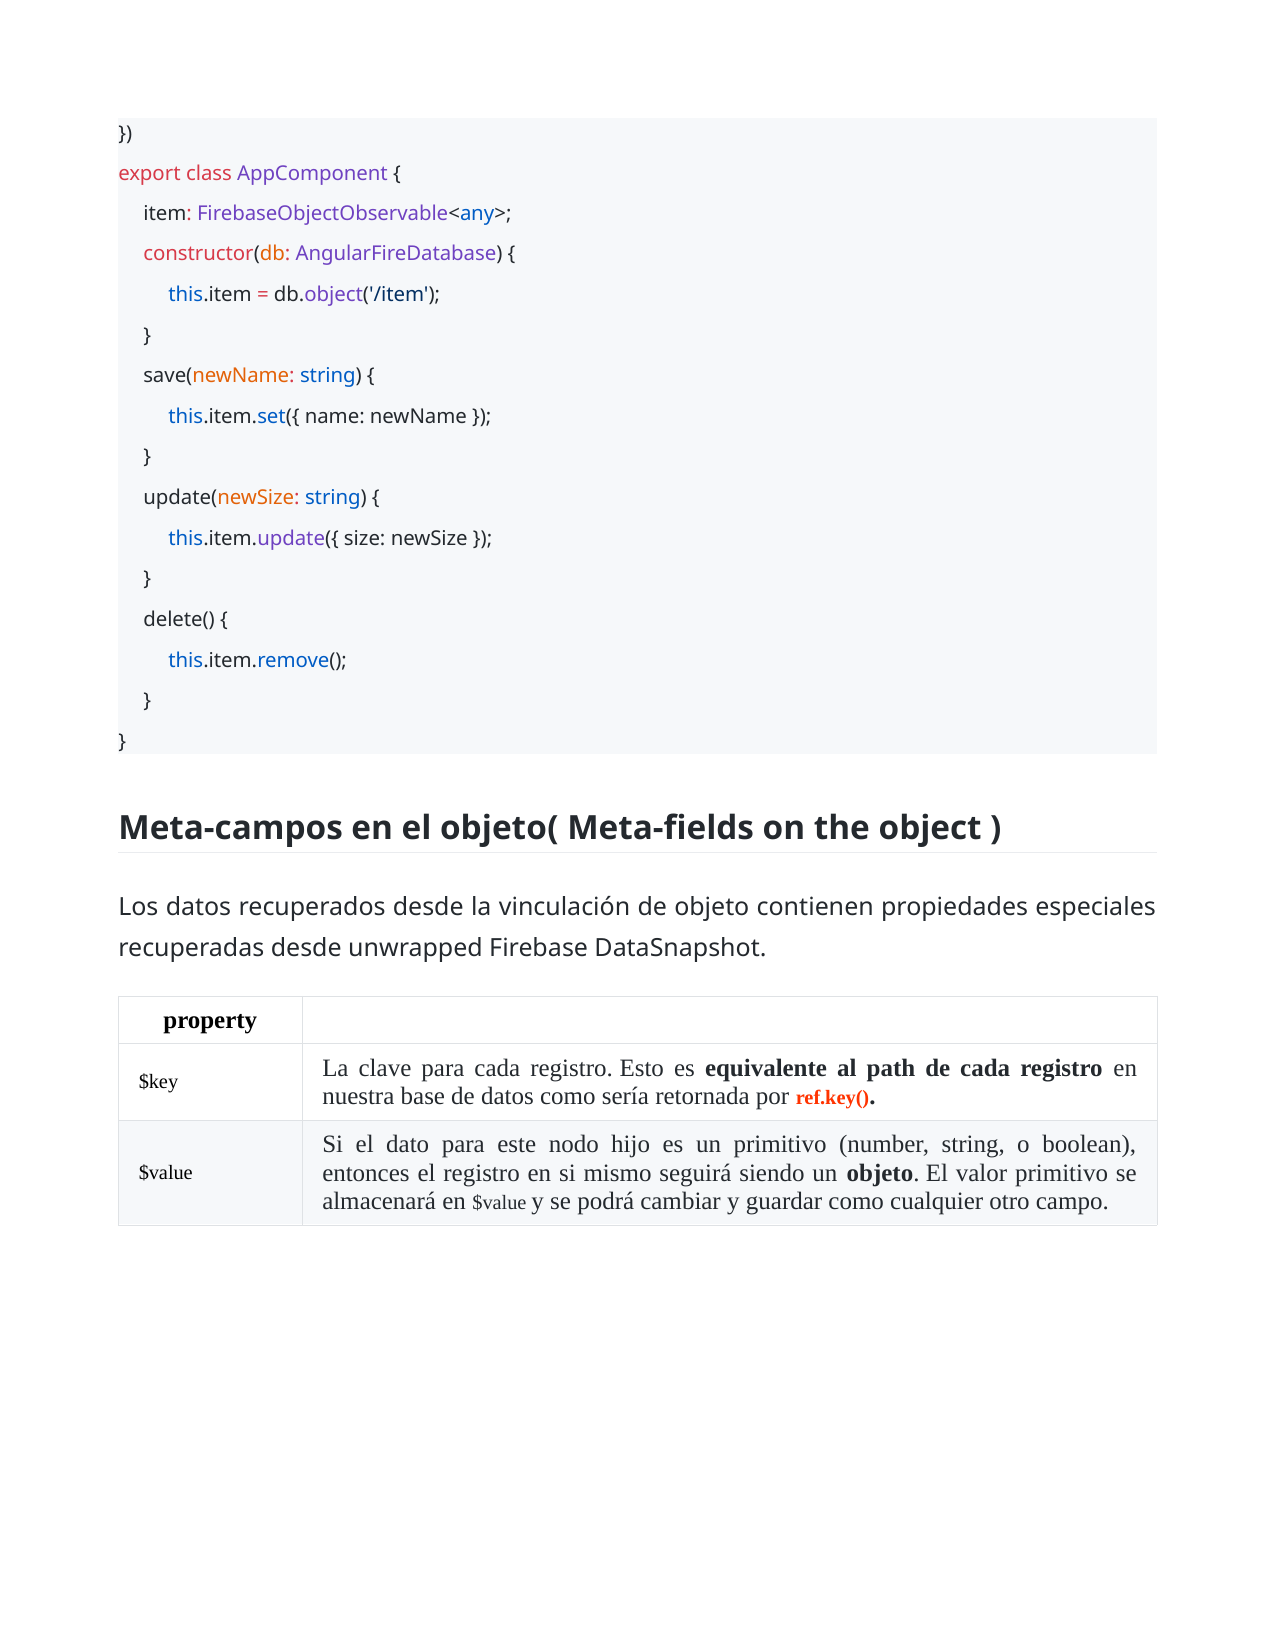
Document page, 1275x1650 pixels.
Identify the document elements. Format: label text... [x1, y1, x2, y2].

text export class AppComponent { [118, 158, 1157, 186]
text } [118, 320, 1157, 348]
text save(newName: string) { [118, 361, 1157, 389]
table_cell La clave para cada registro. Esto es equivalente al path de cada registro en nuestra base de datos como sería retornada por ref.key(). [303, 1044, 1157, 1119]
text delete() { [118, 604, 1157, 633]
text } [118, 686, 1157, 714]
text }) [118, 118, 1157, 146]
table_header [303, 997, 1157, 1043]
text update(newSize: string) { [118, 483, 1157, 511]
table_cell $value [119, 1121, 302, 1224]
text item: FirebaseObjectObservable<any>; [118, 198, 1157, 226]
text this.item.remove(); [118, 645, 1157, 673]
text this.item.set({ name: newName }); [118, 401, 1157, 429]
text constructor(db: AngularFireDatabase) { [118, 239, 1157, 267]
text Los datos recuperados desde la vinculación de objeto contienen propiedades especiales recuperadas desde unwrapped Firebase DataSnapshot. [118, 889, 1157, 964]
table_header property [119, 997, 302, 1043]
text this.item.update({ size: newSize }); [118, 523, 1157, 551]
text this.item = db.object('/item'); [118, 279, 1157, 308]
table_cell Si el dato para este nodo hijo es un primitivo (number, string, o boolean), entonces el registro en si mismo seguirá siendo un objeto. El valor primitivo se almacenará en $value y se podrá cambiar y guardar como cualquier otro campo. [303, 1121, 1157, 1224]
text } [118, 726, 1157, 754]
subtitle Meta-campos en el objeto( Meta-fields on the object ) [118, 804, 1157, 852]
table_cell $key [119, 1044, 302, 1119]
text } [118, 564, 1157, 592]
text } [118, 442, 1157, 470]
